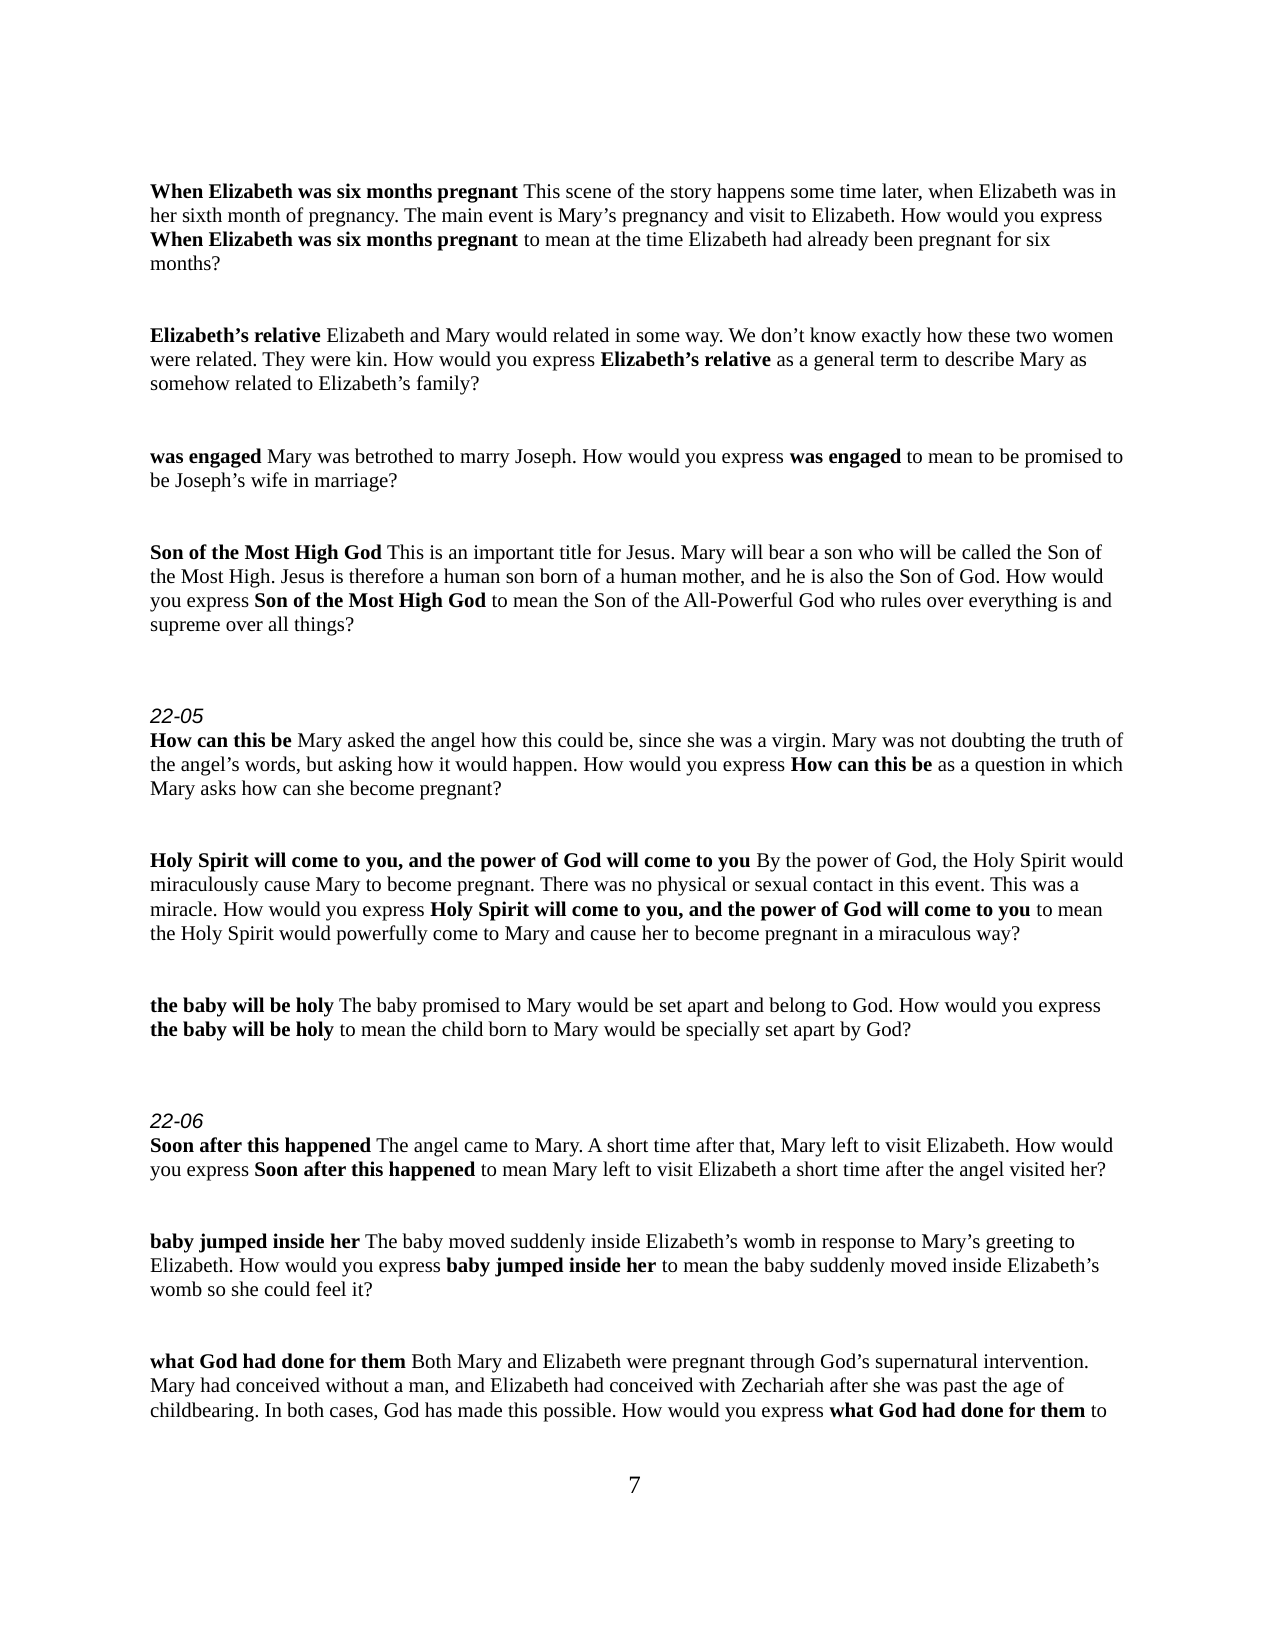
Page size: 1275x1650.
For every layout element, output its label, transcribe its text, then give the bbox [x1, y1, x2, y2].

text baby jumped inside her The baby moved suddenly inside Elizabeth’s womb in response to Mary’s greeting to Elizabeth. How would you express baby jumped inside her to mean the baby suddenly moved inside Elizabeth’s womb so she could feel it? [150, 1229, 1125, 1301]
subtitle 22-05 [150, 704, 1125, 728]
text Holy Spirit will come to you, and the power of God will come to you By the power of God, the Holy Spirit would miraculously cause Mary to become pregnant. There was no physical or sexual contact in this event. This was a miracle. How would you express Holy Spirit will come to you, and the power of God will come to you to mean the Holy Spirit would powerfully come to Mary and cause her to become pregnant in a miraculous way? [150, 848, 1125, 944]
text Son of the Most High God This is an important title for Jesus. Mary will bear a son who will be called the Son of the Most High. Jesus is therefore a human son born of a human mother, and he is also the Son of God. How would you express Son of the Most High God to mean the Son of the All-Powerful God who rules over everything is and supreme over all things? [150, 540, 1125, 636]
text Elizabeth’s relative Elizabeth and Mary would related in some way. We don’t know exactly how these two women were related. They were kin. How would you express Elizabeth’s relative as a general term to describe Mary as somehow related to Elizabeth’s family? [150, 323, 1125, 395]
subtitle 22-06 [150, 1109, 1125, 1133]
text How can this be Mary asked the angel how this could be, since she was a virgin. Mary was not doubting the truth of the angel’s words, but asking how it would happen. How would you express How can this be as a question in which Mary asks how can she become pregnant? [150, 728, 1125, 800]
text the baby will be holy The baby promised to Mary would be set apart and belong to God. How would you express the baby will be holy to mean the child born to Mary would be specially set apart by God? [150, 993, 1125, 1041]
text was engaged Mary was betrothed to marry Joseph. How would you express was engaged to mean to be promised to be Joseph’s wife in marriage? [150, 444, 1125, 492]
text When Elizabeth was six months pregnant This scene of the story happens some time later, when Elizabeth was in her sixth month of pregnancy. The main event is Mary’s pregnancy and visit to Elizabeth. How would you express When Elizabeth was six months pregnant to mean at the time Elizabeth had already been pregnant for six months? [150, 179, 1125, 275]
text what God had done for them Both Mary and Elizabeth were pregnant through God’s supernatural intervention. Mary had conceived without a man, and Elizabeth had conceived with Zechariah after she was past the age of childbearing. In both cases, God has made this possible. How would you express what God had done for them to [150, 1349, 1125, 1422]
text Soon after this happened The angel came to Mary. A short time after that, Mary left to visit Elizabeth. How would you express Soon after this happened to mean Mary left to visit Elizabeth a short time after the angel visited her? [150, 1133, 1125, 1181]
